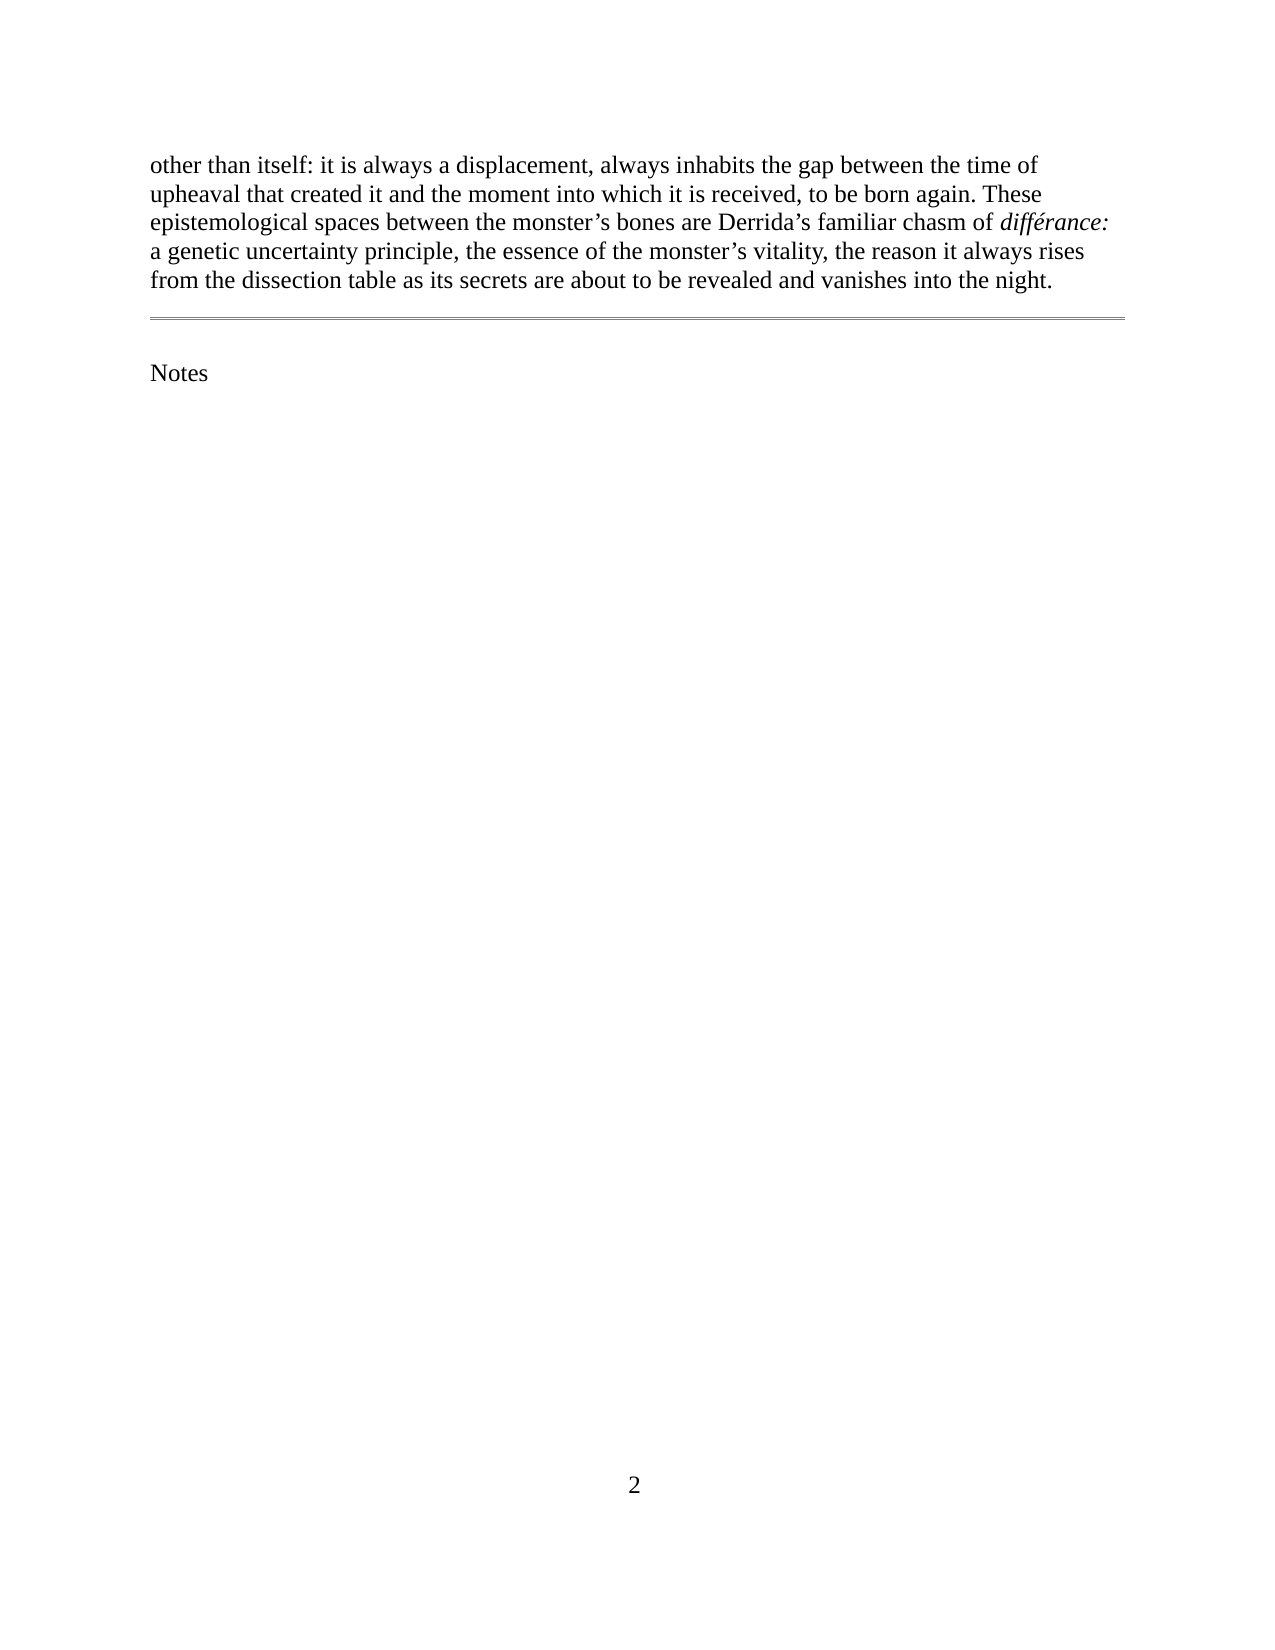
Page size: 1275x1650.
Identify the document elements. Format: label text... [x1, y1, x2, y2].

text other than itself: it is always a displacement, always inhabits the gap between the time of upheaval that created it and the moment into which it is received, to be born again. These epistemological spaces between the monster’s bones are Derrida’s familiar chasm of différance: a genetic uncertainty principle, the essence of the monster’s vitality, the reason it always rises from the dissection table as its secrets are about to be revealed and vanishes into the night. [150, 150, 1125, 294]
text Notes [150, 358, 1125, 387]
